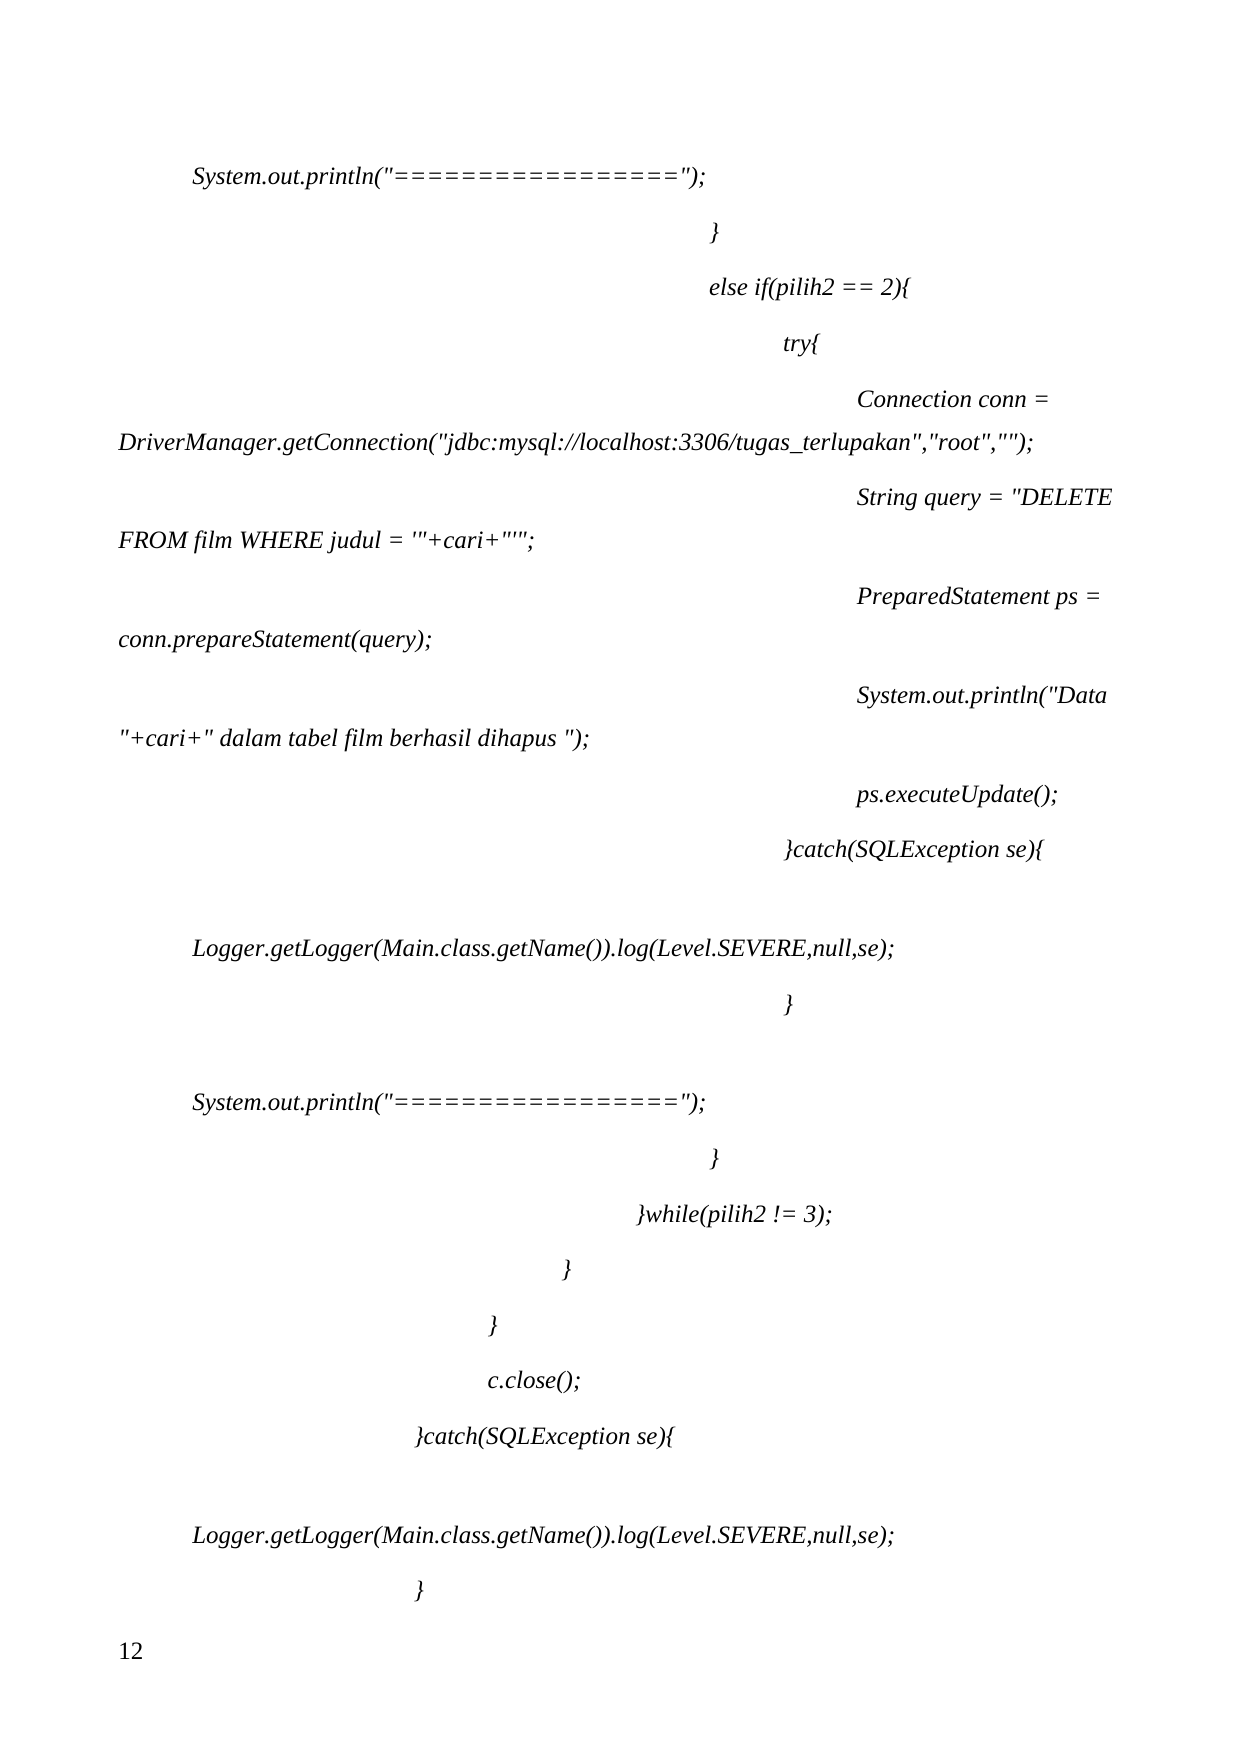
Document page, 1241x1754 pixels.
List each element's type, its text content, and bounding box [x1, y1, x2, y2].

text System.out.println("================="); [118, 1044, 1122, 1116]
text Logger.getLogger(Main.class.getName()).log(Level.SEVERE,null,se); [118, 890, 1122, 962]
text } [118, 1310, 1122, 1339]
text else if(pilih2 == 2){ [118, 272, 1122, 301]
text Connection conn = DriverManager.getConnection("jdbc:mysql://localhost:3306/tugas_terlupakan","root",""); [118, 384, 1122, 456]
text } [118, 1576, 1122, 1604]
text Logger.getLogger(Main.class.getName()).log(Level.SEVERE,null,se); [118, 1477, 1122, 1549]
text }catch(SQLException se){ [118, 834, 1122, 863]
text } [118, 217, 1122, 246]
text } [118, 1254, 1122, 1283]
text PreparedStatement ps = conn.prepareStatement(query); [118, 581, 1122, 653]
text try{ [118, 328, 1122, 357]
text } [118, 1143, 1122, 1172]
text }while(pilih2 != 3); [118, 1199, 1122, 1227]
text c.close(); [118, 1366, 1122, 1394]
text } [118, 989, 1122, 1017]
text ps.executeUpdate(); [118, 779, 1122, 807]
text }catch(SQLException se){ [118, 1421, 1122, 1450]
text String query = "DELETE FROM film WHERE judul = '"+cari+"'"; [118, 482, 1122, 554]
text System.out.println("================="); [118, 118, 1122, 190]
text System.out.println("Data "+cari+" dalam tabel film berhasil dihapus "); [118, 680, 1122, 752]
